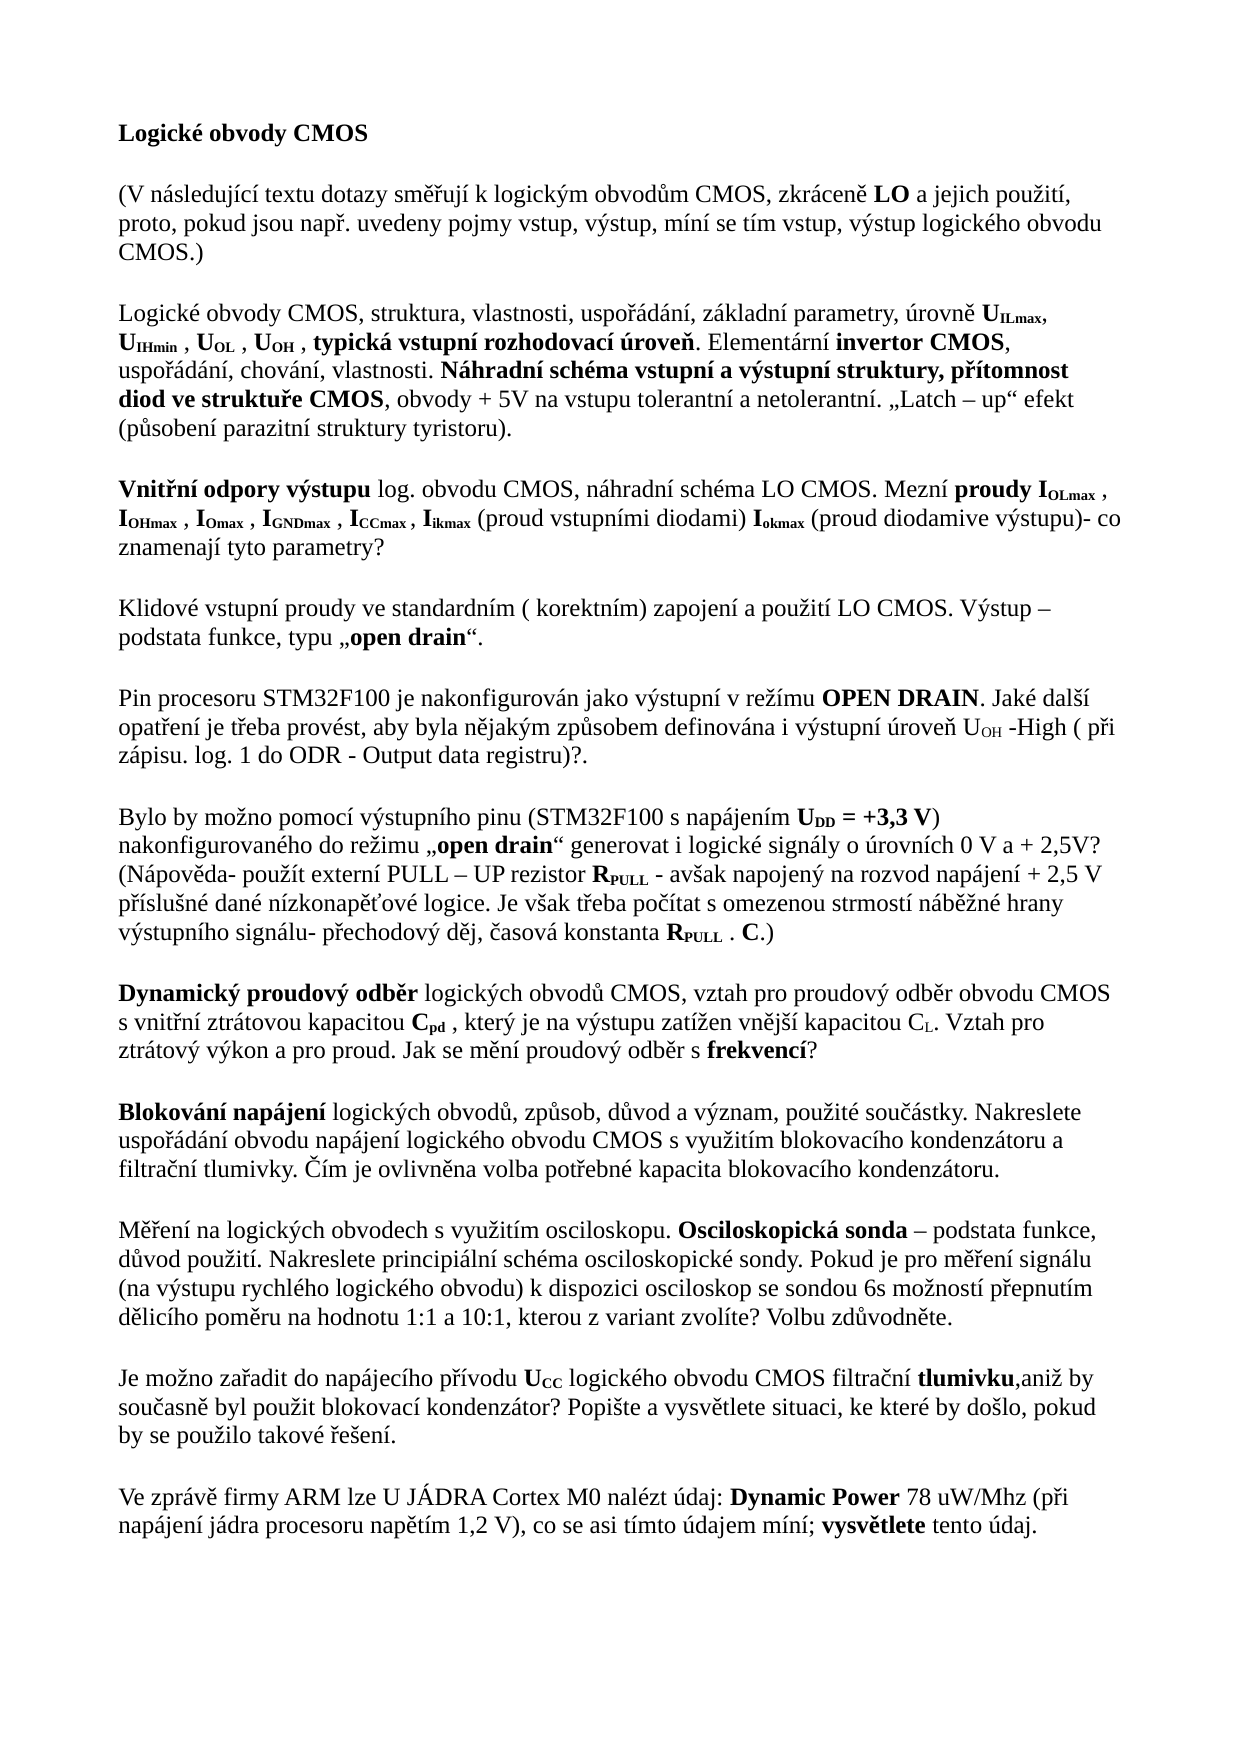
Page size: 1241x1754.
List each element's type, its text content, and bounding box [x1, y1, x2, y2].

text Bylo by možno pomocí výstupního pinu (STM32F100 s napájením UDD = +3,3 V) nakonfigurovaného do režimu „open drain“ generovat i logické signály o úrovních 0 V a + 2,5V? (Nápověda- použít externí PULL – UP rezistor RPULL - avšak napojený na rozvod napájení + 2,5 V příslušné dané nízkonapěťové logice. Je však třeba počítat s omezenou strmostí náběžné hrany výstupního signálu- přechodový děj, časová konstanta RPULL . C.) [118, 802, 1122, 946]
text Ve zprávě firmy ARM lze U JÁDRA Cortex M0 nalézt údaj: Dynamic Power 78 uW/Mhz (při napájení jádra procesoru napětím 1,2 V), co se asi tímto údajem míní; vysvětlete tento údaj. [118, 1482, 1122, 1539]
text Pin procesoru STM32F100 je nakonfigurován jako výstupní v režímu OPEN DRAIN. Jaké další opatření je třeba provést, aby byla nějakým způsobem definována i výstupní úroveň UOH -High ( při zápisu. log. 1 do ODR - Output data registru)?. [118, 683, 1122, 769]
text Je možno zařadit do napájecího přívodu UCC logického obvodu CMOS filtrační tlumivku,aniž by současně byl použit blokovací kondenzátor? Popište a vysvětlete situaci, ke které by došlo, pokud by se použilo takové řešení. [118, 1363, 1122, 1449]
text (V následující textu dotazy směřují k logickým obvodům CMOS, zkráceně LO a jejich použití, proto, pokud jsou např. uvedeny pojmy vstup, výstup, míní se tím vstup, výstup logického obvodu CMOS.) [118, 179, 1122, 266]
text Vnitřní odpory výstupu log. obvodu CMOS, náhradní schéma LO CMOS. Mezní proudy IOLmax , IOHmax , IOmax , IGNDmax , ICCmax , Iikmax (proud vstupními diodami) Iokmax (proud diodamive výstupu)- co znamenají tyto parametry? [118, 474, 1122, 561]
text Dynamický proudový odběr logických obvodů CMOS, vztah pro proudový odběr obvodu CMOS s vnitřní ztrátovou kapacitou Cpd , který je na výstupu zatížen vnější kapacitou CL. Vztah pro ztrátový výkon a pro proud. Jak se mění proudový odběr s frekvencí? [118, 978, 1122, 1064]
text Klidové vstupní proudy ve standardním ( korektním) zapojení a použití LO CMOS. Výstup – podstata funkce, typu „open drain“. [118, 593, 1122, 651]
text Logické obvody CMOS, struktura, vlastnosti, uspořádání, základní parametry, úrovně UILmax, UIHmin , UOL , UOH , typická vstupní rozhodovací úroveň. Elementární invertor CMOS, uspořádání, chování, vlastnosti. Náhradní schéma vstupní a výstupní struktury, přítomnost diod ve struktuře CMOS, obvody + 5V na vstupu tolerantní a netolerantní. „Latch – up“ efekt (působení parazitní struktury tyristoru). [118, 298, 1122, 442]
text Blokování napájení logických obvodů, způsob, důvod a význam, použité součástky. Nakreslete uspořádání obvodu napájení logického obvodu CMOS s využitím blokovacího kondenzátoru a filtrační tlumivky. Čím je ovlivněna volba potřebné kapacita blokovacího kondenzátoru. [118, 1097, 1122, 1183]
text Měření na logických obvodech s využitím osciloskopu. Osciloskopická sonda – podstata funkce, důvod použití. Nakreslete principiální schéma osciloskopické sondy. Pokud je pro měření signálu (na výstupu rychlého logického obvodu) k dispozici osciloskop se sondou 6s možností přepnutím dělicího poměru na hodnotu 1:1 a 10:1, kterou z variant zvolíte? Volbu zdůvodněte. [118, 1216, 1122, 1331]
text Logické obvody CMOS [118, 118, 1122, 147]
